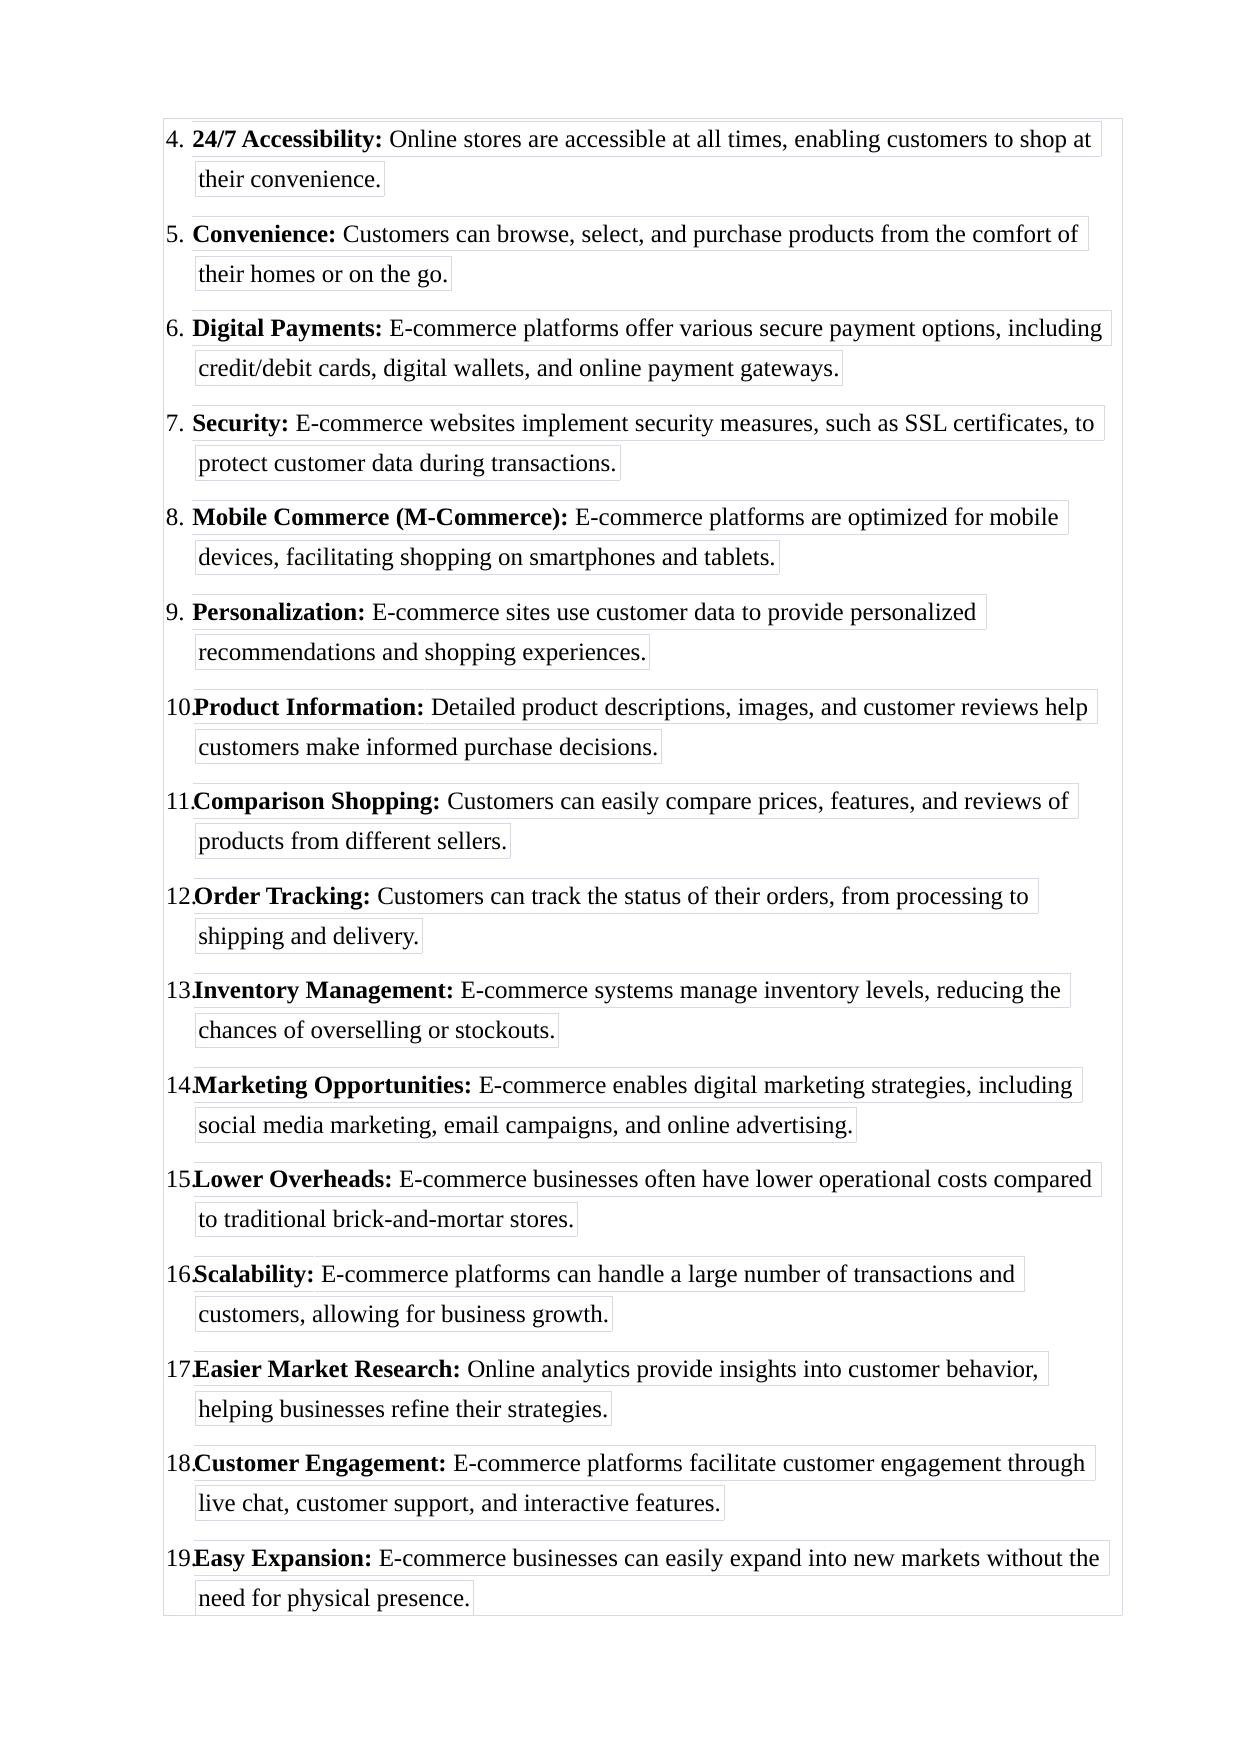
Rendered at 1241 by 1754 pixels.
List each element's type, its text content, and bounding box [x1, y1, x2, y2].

list Personalization: E-commerce sites use customer data to provide personalized recommendations and shopping experiences. [164, 591, 1122, 669]
list Product Information: Detailed product descriptions, images, and customer reviews help customers make informed purchase decisions. [164, 686, 1122, 763]
list Convenience: Customers can browse, select, and purchase products from the comfort of their homes or on the go. [164, 213, 1122, 291]
list Marketing Opportunities: E-commerce enables digital marketing strategies, including social media marketing, email campaigns, and online advertising. [164, 1064, 1122, 1142]
list Lower Overheads: E-commerce businesses often have lower operational costs compared to traditional brick-and-mortar stores. [164, 1158, 1122, 1236]
list Customer Engagement: E-commerce platforms facilitate customer engagement through live chat, customer support, and interactive features. [164, 1442, 1122, 1520]
list Order Tracking: Customers can track the status of their orders, from processing to shipping and delivery. [164, 875, 1122, 953]
list Easy Expansion: E-commerce businesses can easily expand into new markets without the need for physical presence. [164, 1537, 1122, 1615]
list 24/7 Accessibility: Online stores are accessible at all times, enabling customers to shop at their convenience. [164, 119, 1122, 196]
list Comparison Shopping: Customers can easily compare prices, features, and reviews of products from different sellers. [164, 780, 1122, 858]
list Inventory Management: E-commerce systems manage inventory levels, reducing the chances of overselling or stockouts. [164, 969, 1122, 1047]
list Security: E-commerce websites implement security measures, such as SSL certificates, to protect customer data during transactions. [164, 402, 1122, 480]
list Scalability: E-commerce platforms can handle a large number of transactions and customers, allowing for business growth. [164, 1253, 1122, 1331]
list Digital Payments: E-commerce platforms offer various secure payment options, including credit/debit cards, digital wallets, and online payment gateways. [164, 307, 1122, 385]
list Easier Market Research: Online analytics provide insights into customer behavior, helping businesses refine their strategies. [164, 1348, 1122, 1426]
list Mobile Commerce (M-Commerce): E-commerce platforms are optimized for mobile devices, facilitating shopping on smartphones and tablets. [164, 496, 1122, 574]
